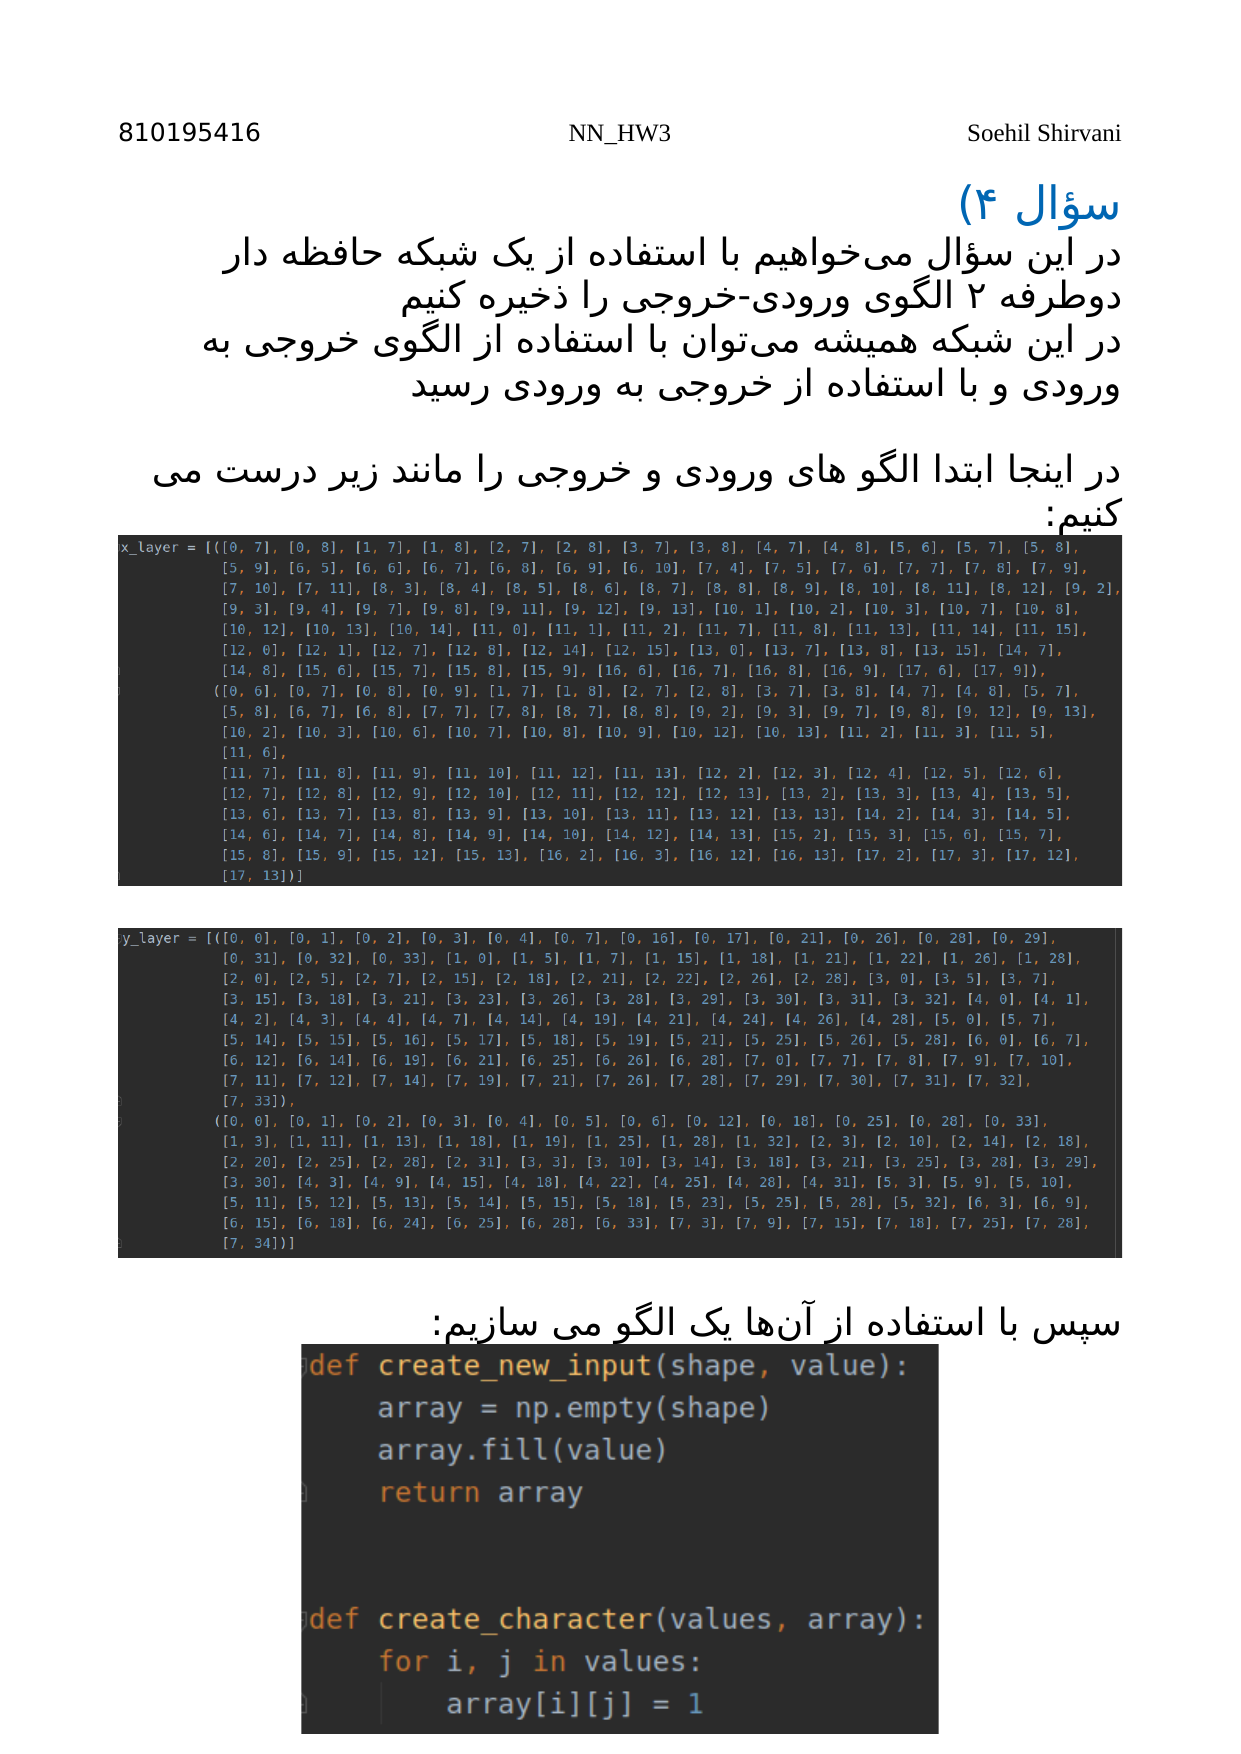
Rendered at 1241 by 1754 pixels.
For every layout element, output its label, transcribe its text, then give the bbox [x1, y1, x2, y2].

picture [118, 928, 1123, 1258]
picture [301, 1344, 939, 1734]
text سپس با استفاده از آن‌ها یک الگو می سازیم: [118, 1301, 1122, 1344]
picture [118, 535, 1123, 886]
text در اینجا ابتدا الگو های ورودی و خروجی را مانند زیر درست می کنیم: [118, 448, 1122, 535]
text در این شبکه همیشه می‌توان با استفاده از الگوی خروجی به ورودی و با استفاده از خروجی به ورودی رسید [118, 317, 1122, 405]
text در این سؤال می‌خواهیم با استفاده از یک شبکه حافظه دار دو‌طرفه ۲ الگوی ورودی-خروجی را ذخیره کنیم [118, 230, 1122, 317]
text سؤال ۴) [118, 177, 1122, 230]
